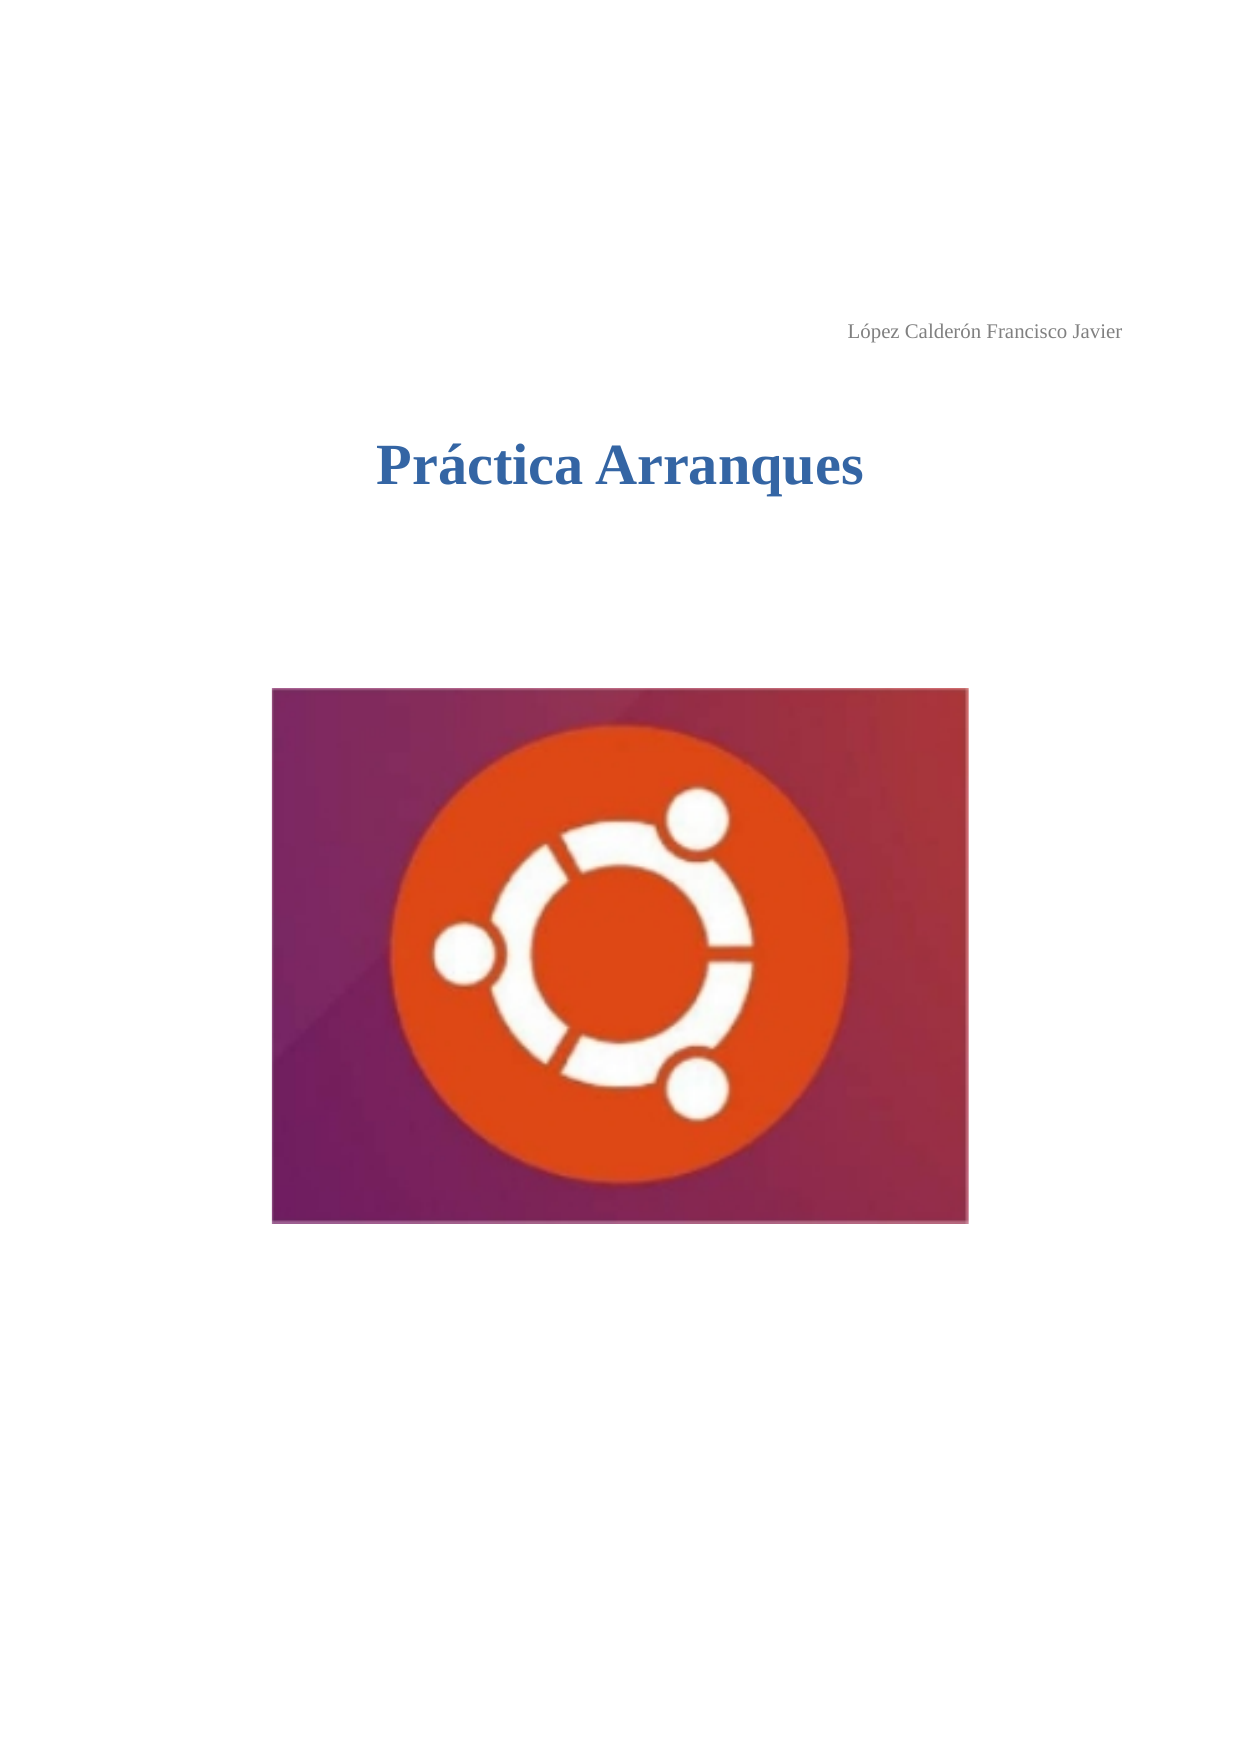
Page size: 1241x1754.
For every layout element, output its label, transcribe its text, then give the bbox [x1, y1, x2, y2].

picture [271, 688, 969, 1224]
text López Calderón Francisco Javier [118, 319, 1122, 343]
text Práctica Arranques [118, 430, 1122, 497]
